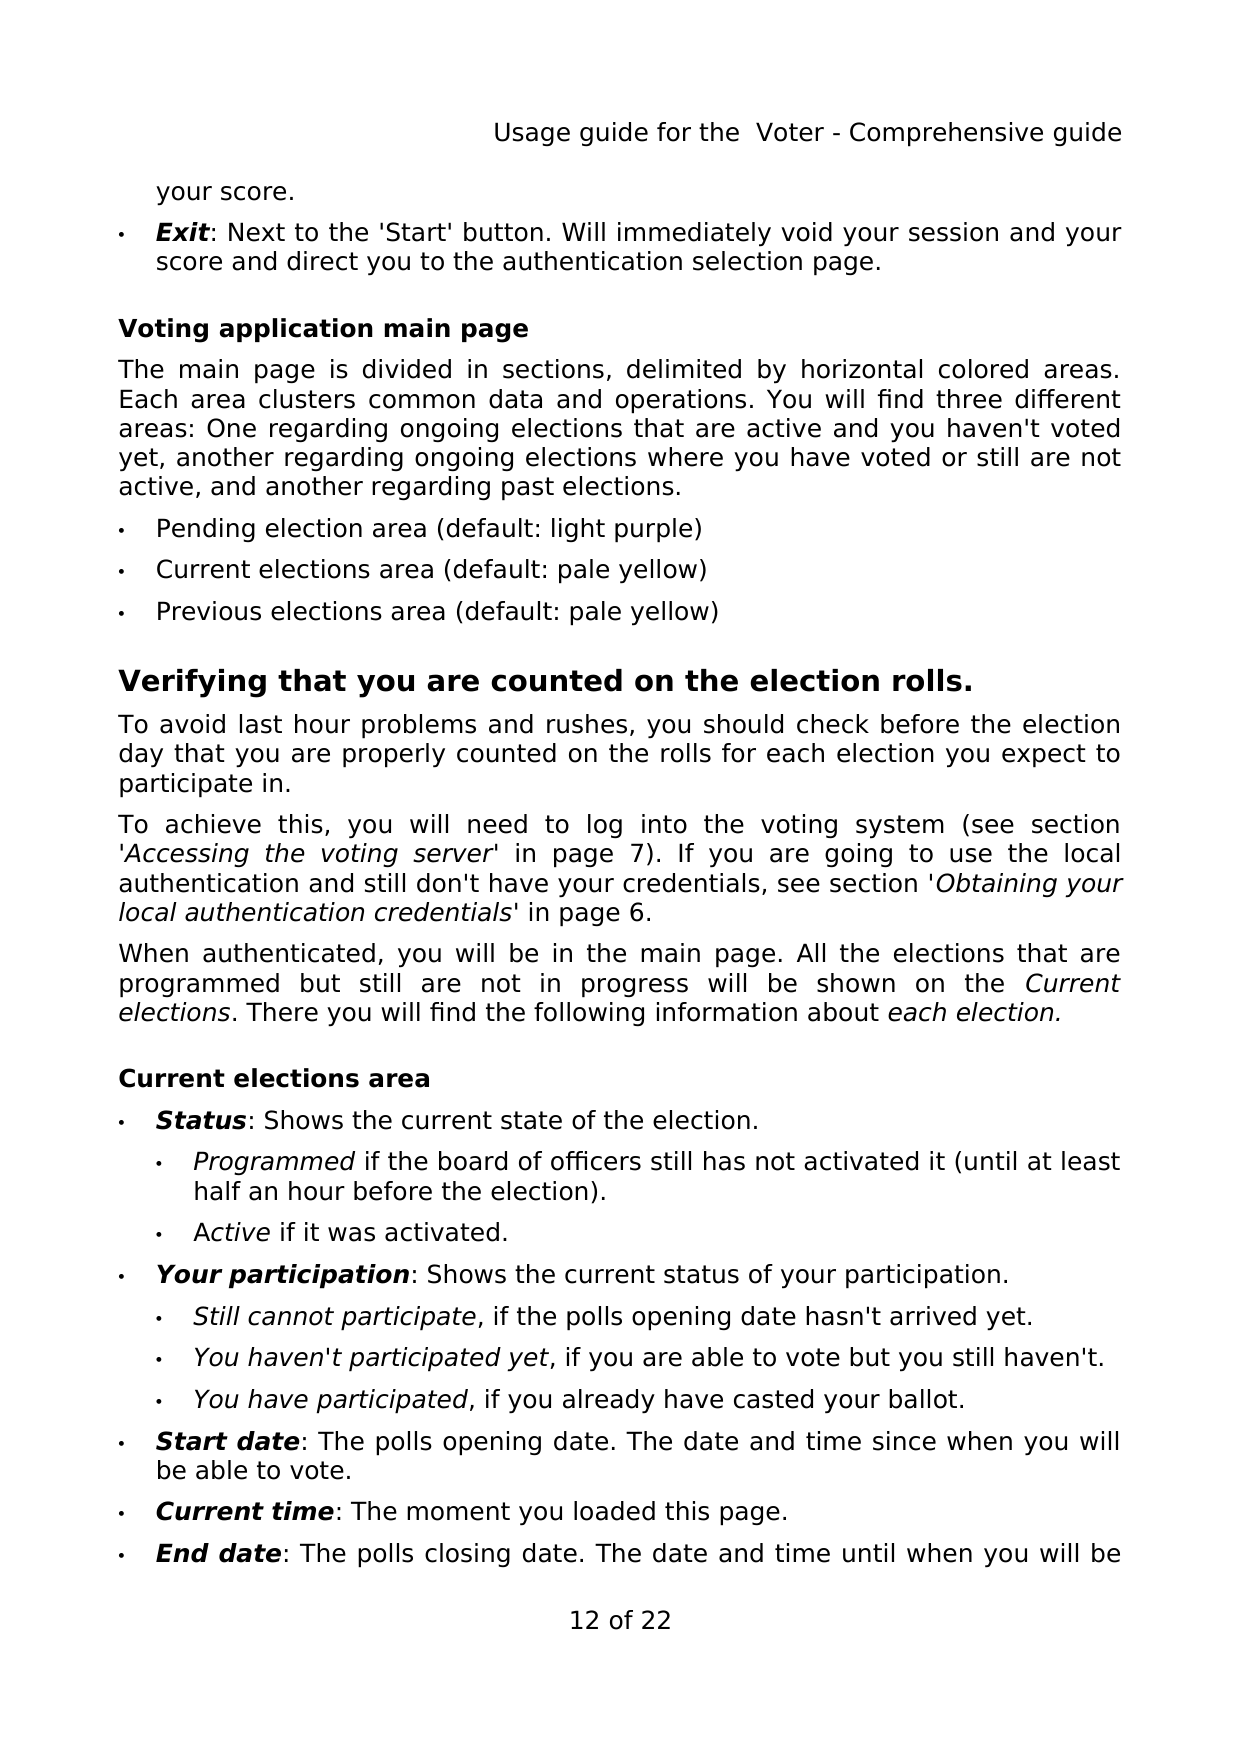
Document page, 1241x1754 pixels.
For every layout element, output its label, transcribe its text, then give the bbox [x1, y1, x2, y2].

list Active if it was activated. [156, 1218, 1122, 1248]
list Status: Shows the current state of the election. [118, 1106, 1122, 1135]
text When authenticated, you will be in the main page. All the elections that are programmed but still are not in progress will be shown on the Current elections. There you will find the following information about each election. [118, 939, 1122, 1027]
list You have participated, if you already have casted your ballot. [156, 1385, 1122, 1414]
list Current time: The moment you loaded this page. [118, 1498, 1122, 1527]
subtitle Voting application main page [118, 314, 1122, 343]
list Current elections area (default: pale yellow) [118, 556, 1122, 585]
list Start date: The polls opening date. The date and time since when you will be able to vote. [118, 1427, 1122, 1485]
list Previous elections area (default: pale yellow) [118, 597, 1122, 626]
text To achieve this, you will need to log into the voting system (see section 'Accessing the voting server' in page 6). If you are going to use the local authentication and still don't have your credentials, see section 'Obtaining your local authentication credentials' in page 5. [118, 810, 1122, 927]
list your score. [118, 177, 1122, 206]
list Pending election area (default: light purple) [118, 514, 1122, 543]
list You haven't participated yet, if you are able to vote but you still haven't. [156, 1343, 1122, 1373]
subtitle Current elections area [118, 1064, 1122, 1093]
subtitle Verifying that you are counted on the election rolls. [118, 664, 1122, 698]
list Programmed if the board of officers still has not activated it (until at least half an hour before the election). [156, 1148, 1122, 1206]
list Your participation: Shows the current status of your participation. [118, 1260, 1122, 1289]
list End date: The polls closing date. The date and time until when you will be [118, 1539, 1122, 1568]
list Still cannot participate, if the polls opening date hasn't arrived yet. [156, 1302, 1122, 1331]
list Exit: Next to the 'Start' button. Will immediately void your session and your score and direct you to the authentication selection page. [118, 218, 1122, 277]
text The main page is divided in sections, delimited by horizontal colored areas. Each area clusters common data and operations. You will find three different areas: One regarding ongoing elections that are active and you haven't voted yet, another regarding ongoing elections where you have voted or still are not active, and another regarding past elections. [118, 356, 1122, 501]
text To avoid last hour problems and rushes, you should check before the election day that you are properly counted on the rolls for each election you expect to participate in. [118, 710, 1122, 798]
